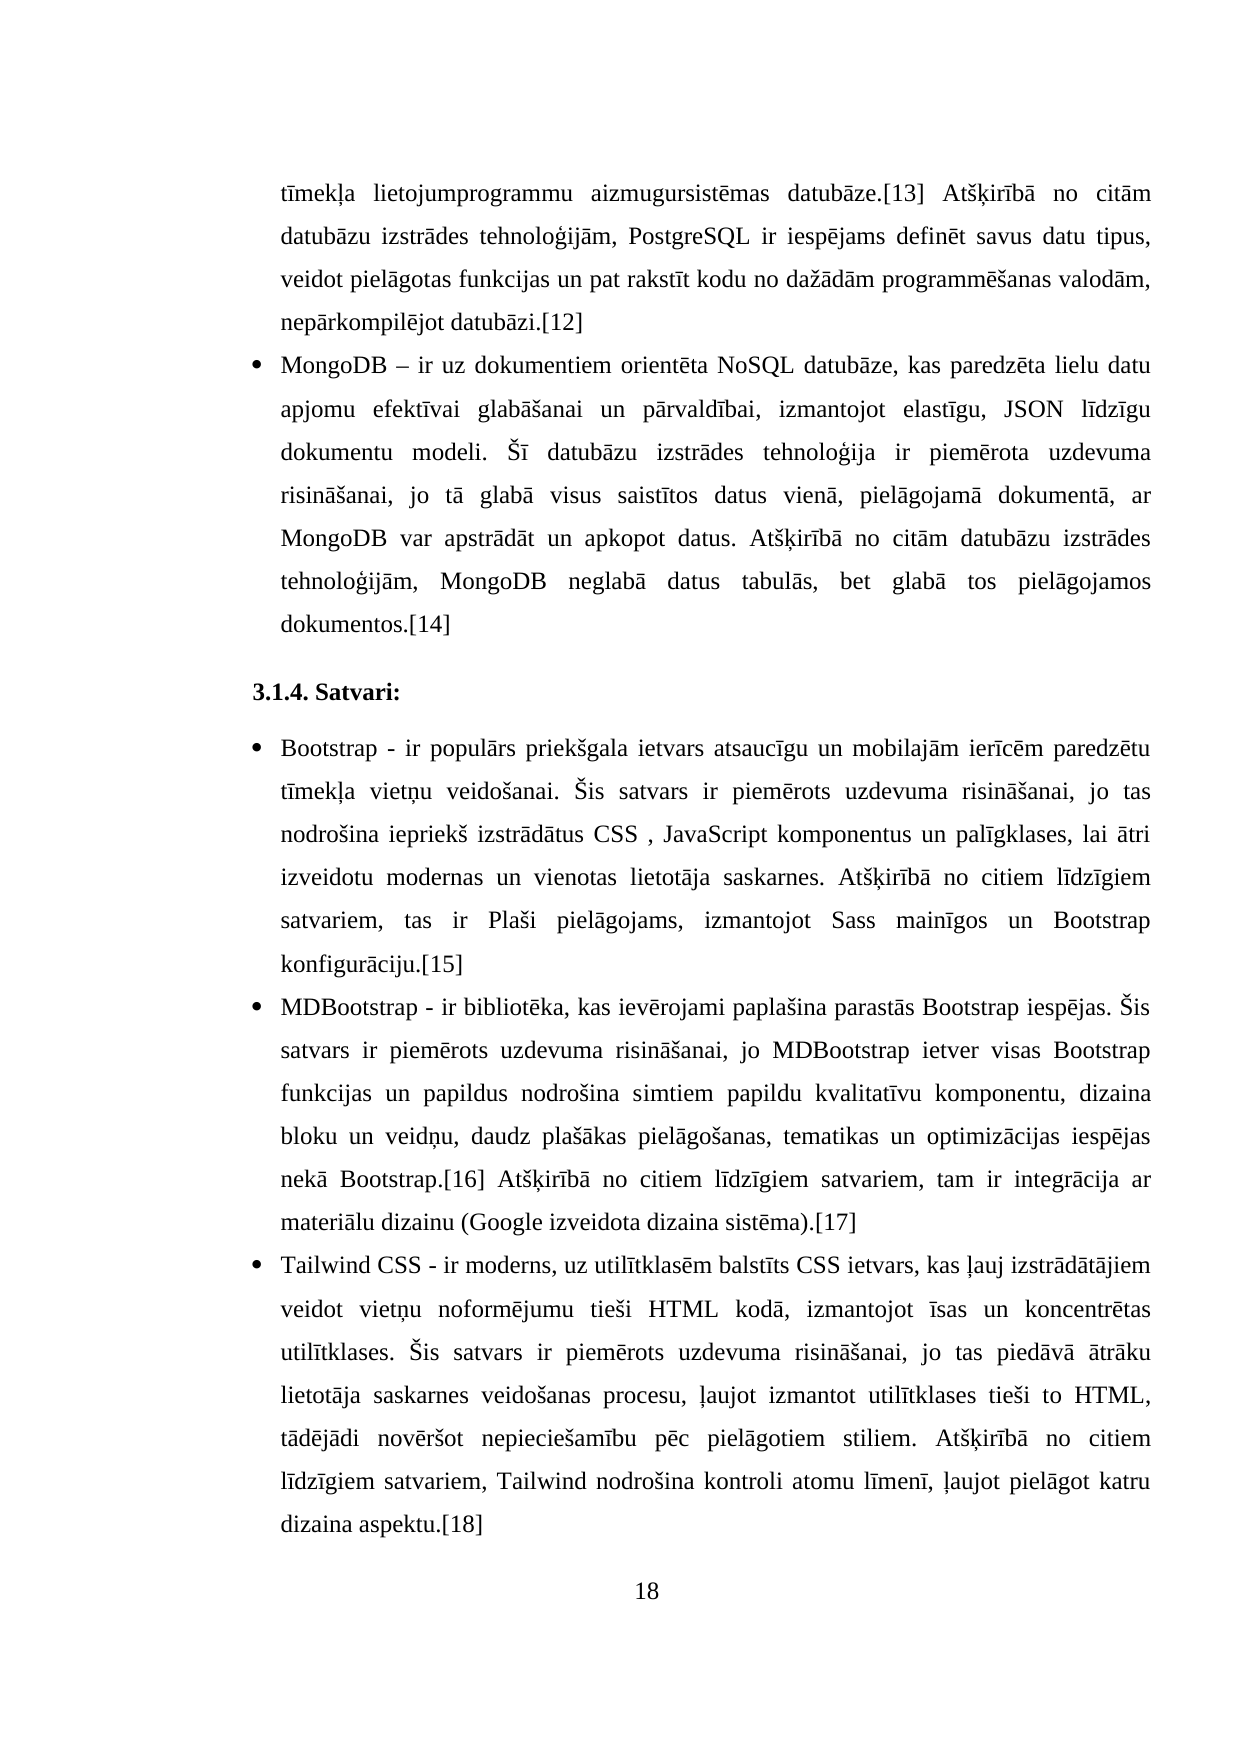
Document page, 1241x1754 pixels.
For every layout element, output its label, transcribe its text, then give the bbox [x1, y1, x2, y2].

list MongoDB – ir uz dokumentiem orientēta NoSQL datubāze, kas paredzēta lielu datu apjomu efektīvai glabāšanai un pārvaldībai, izmantojot elastīgu, JSON līdzīgu dokumentu modeli. Šī datubāzu izstrādes tehnoloģija ir piemērota uzdevuma risināšanai, jo tā glabā visus saistītos datus vienā, pielāgojamā dokumentā, ar MongoDB var apstrādāt un apkopot datus. Atšķirībā no citām datubāzu izstrādes tehnoloģijām, MongoDB neglabā datus tabulās, bet glabā tos pielāgojamos dokumentos.[14] [252, 351, 1152, 638]
list tīmekļa lietojumprogrammu aizmugursistēmas datubāze.[13] Atšķirībā no citām datubāzu izstrādes tehnoloģijām, PostgreSQL ir iespējams definēt savus datu tipus, veidot pielāgotas funkcijas un pat rakstīt kodu no dažādām programmēšanas valodām, nepārkompilējot datubāzi.[12] [252, 178, 1152, 336]
list Bootstrap - ir populārs priekšgala ietvars atsaucīgu un mobilajām ierīcēm paredzētu tīmekļa vietņu veidošanai. Šis satvars ir piemērots uzdevuma risināšanai, jo tas nodrošina iepriekš izstrādātus CSS , JavaScript komponentus un palīgklases, lai ātri izveidotu modernas un vienotas lietotāja saskarnes. Atšķirībā no citiem līdzīgiem satvariem, tas ir Plaši pielāgojams, izmantojot Sass mainīgos un Bootstrap konfigurāciju.[15] [252, 733, 1152, 977]
list Tailwind CSS - ir moderns, uz utilītklasēm balstīts CSS ietvars, kas ļauj izstrādātājiem veidot vietņu noformējumu tieši HTML kodā, izmantojot īsas un koncentrētas utilītklases. Šis satvars ir piemērots uzdevuma risināšanai, jo tas piedāvā ātrāku lietotāja saskarnes veidošanas procesu, ļaujot izmantot utilītklases tieši to HTML, tādējādi novēršot nepieciešamību pēc pielāgotiem stiliem. Atšķirībā no citiem līdzīgiem satvariem, Tailwind nodrošina kontroli atomu līmenī, ļaujot pielāgot katru dizaina aspektu.[18] [252, 1251, 1152, 1538]
list MDBootstrap - ir bibliotēka, kas ievērojami paplašina parastās Bootstrap iespējas. Šis satvars ir piemērots uzdevuma risināšanai, jo MDBootstrap ietver visas Bootstrap funkcijas un papildus nodrošina simtiem papildu kvalitatīvu komponentu, dizaina bloku un veidņu, daudz plašākas pielāgošanas, tematikas un optimizācijas iespējas nekā Bootstrap.[16] Atšķirībā no citiem līdzīgiem satvariem, tam ir integrācija ar materiālu dizainu (Google izveidota dizaina sistēma).[17] [252, 992, 1152, 1236]
subtitle 3.1.4. Satvari: [252, 677, 1152, 706]
